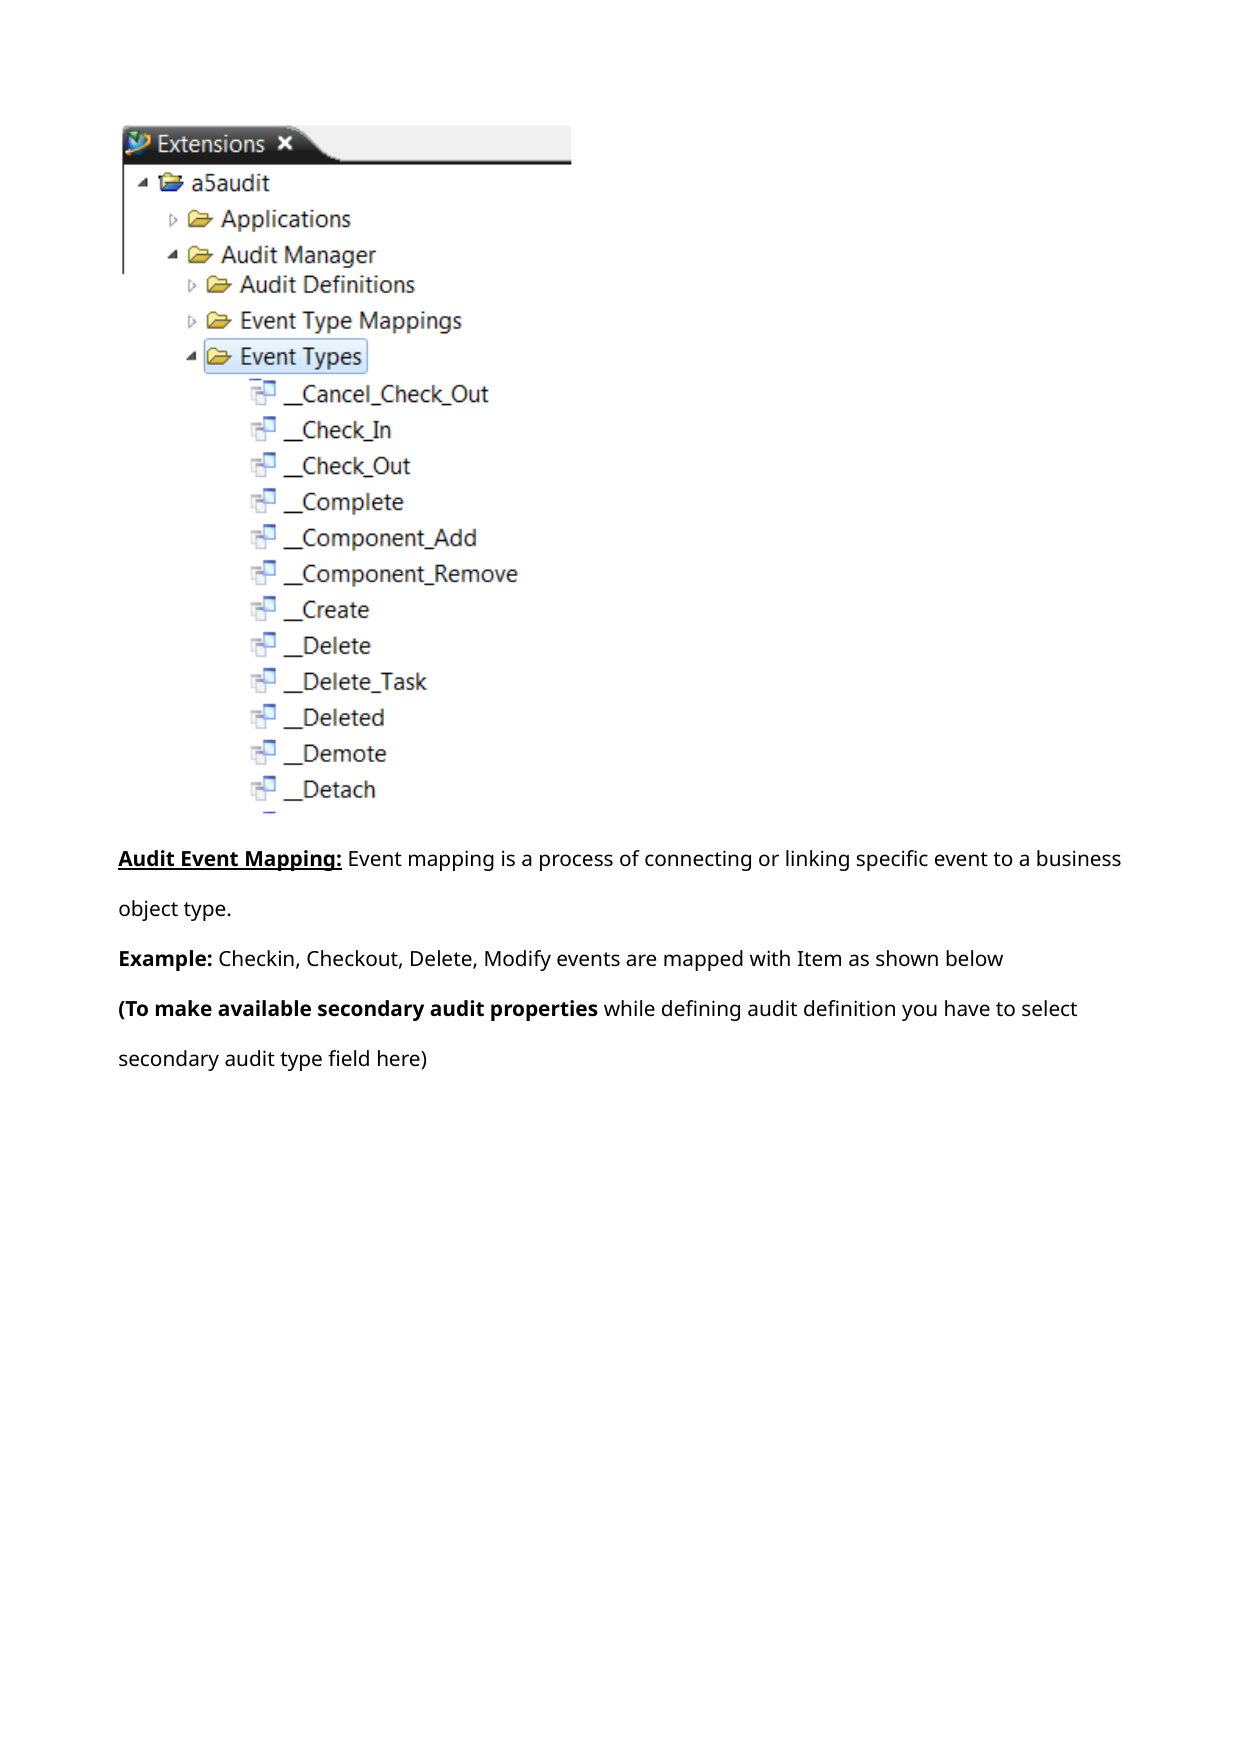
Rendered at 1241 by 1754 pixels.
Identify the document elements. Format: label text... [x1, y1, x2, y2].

text (To make available secondary audit properties while defining audit definition you have to select secondary audit type field here) [118, 973, 1122, 1073]
picture [118, 118, 606, 823]
text Example: Checkin, Checkout, Delete, Modify events are mapped with Item as shown below [118, 923, 1122, 973]
text Audit Event Mapping: Event mapping is a process of connecting or linking specific event to a business object type. [118, 823, 1122, 923]
